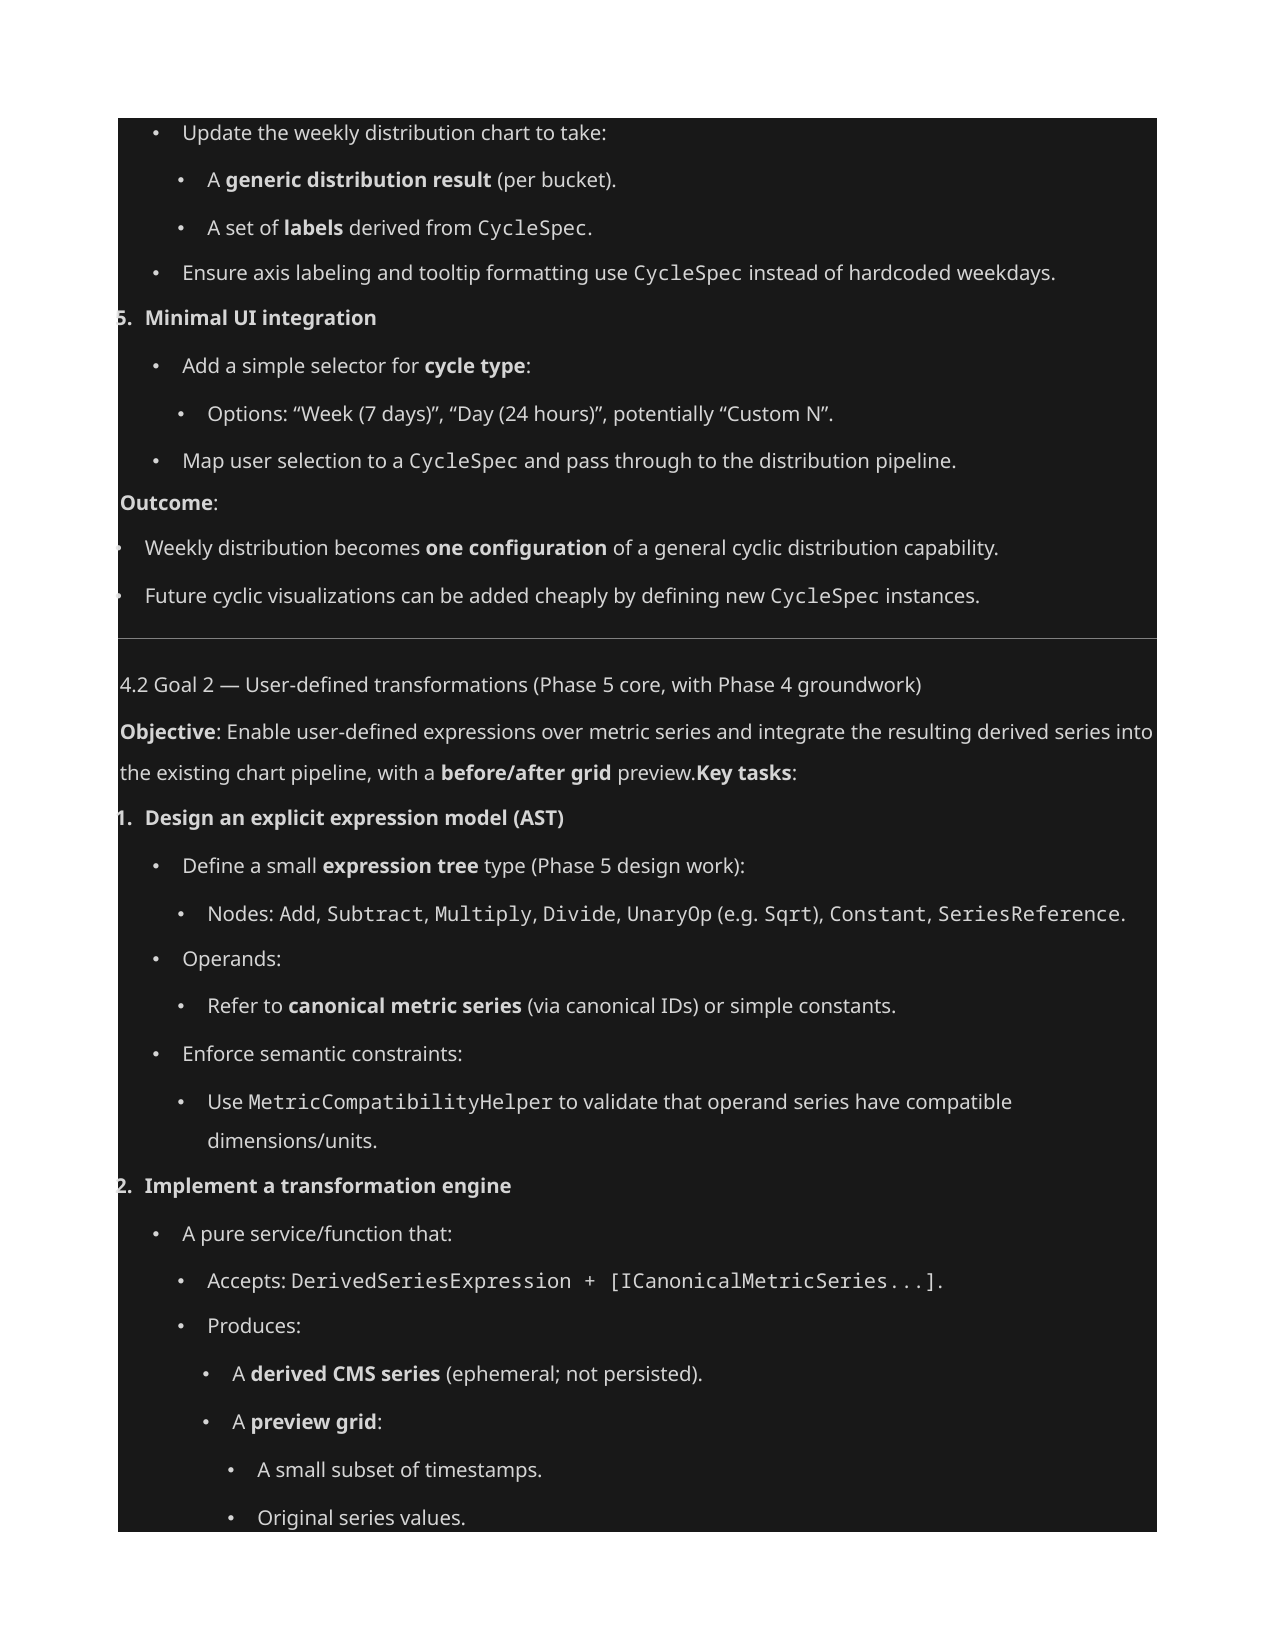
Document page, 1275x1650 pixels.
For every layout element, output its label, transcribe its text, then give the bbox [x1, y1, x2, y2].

list Add a simple selector for cycle type: [156, 352, 1157, 379]
list A pure service/function that: [156, 1219, 1157, 1247]
text Outcome: [118, 489, 1157, 517]
list Ensure axis labeling and tooltip formatting use CycleSpec instead of hardcoded weekdays. [156, 259, 1157, 286]
list Minimal UI integration [118, 304, 1157, 331]
list A small subset of timestamps. [231, 1456, 1157, 1483]
list Future cyclic visualizations can be added cheaply by defining new CycleSpec instances. [118, 582, 1157, 609]
list Design an explicit expression model (AST) [118, 804, 1157, 831]
list A generic distribution result (per bucket). [181, 166, 1157, 194]
list Map user selection to a CycleSpec and pass through to the distribution pipeline. [156, 447, 1157, 475]
list Original series values. [231, 1503, 1157, 1531]
list A set of labels derived from CycleSpec. [181, 214, 1157, 241]
subtitle 4.2 Goal 2 — User‑defined transformations (Phase 5 core, with Phase 4 groundwork) [118, 670, 1157, 698]
list Use MetricCompatibilityHelper to validate that operand series have compatible dimensions/units. [181, 1088, 1157, 1154]
list Refer to canonical metric series (via canonical IDs) or simple constants. [181, 992, 1157, 1020]
list Nodes: Add, Subtract, Multiply, Divide, UnaryOp (e.g. Sqrt), Constant, SeriesReference. [181, 899, 1157, 927]
list A preview grid: [206, 1408, 1157, 1436]
list Define a small expression tree type (Phase 5 design work): [156, 852, 1157, 879]
list Operands: [156, 944, 1157, 972]
list Options: “Week (7 days)”, “Day (24 hours)”, potentially “Custom N”. [181, 399, 1157, 427]
list Accepts: DerivedSeriesExpression + [ICanonicalMetricSeries...]. [181, 1267, 1157, 1295]
list Update the weekly distribution chart to take: [156, 118, 1157, 146]
list Weekly distribution becomes one configuration of a general cyclic distribution capability. [118, 534, 1157, 561]
list A derived CMS series (ephemeral; not persisted). [206, 1360, 1157, 1388]
text Objective: Enable user‑defined expressions over metric series and integrate the resulting derived series into the existing chart pipeline, with a before/after grid preview.Key tasks: [118, 717, 1157, 787]
list Produces: [181, 1312, 1157, 1340]
list Enforce semantic constraints: [156, 1040, 1157, 1068]
list Implement a transformation engine [118, 1172, 1157, 1199]
